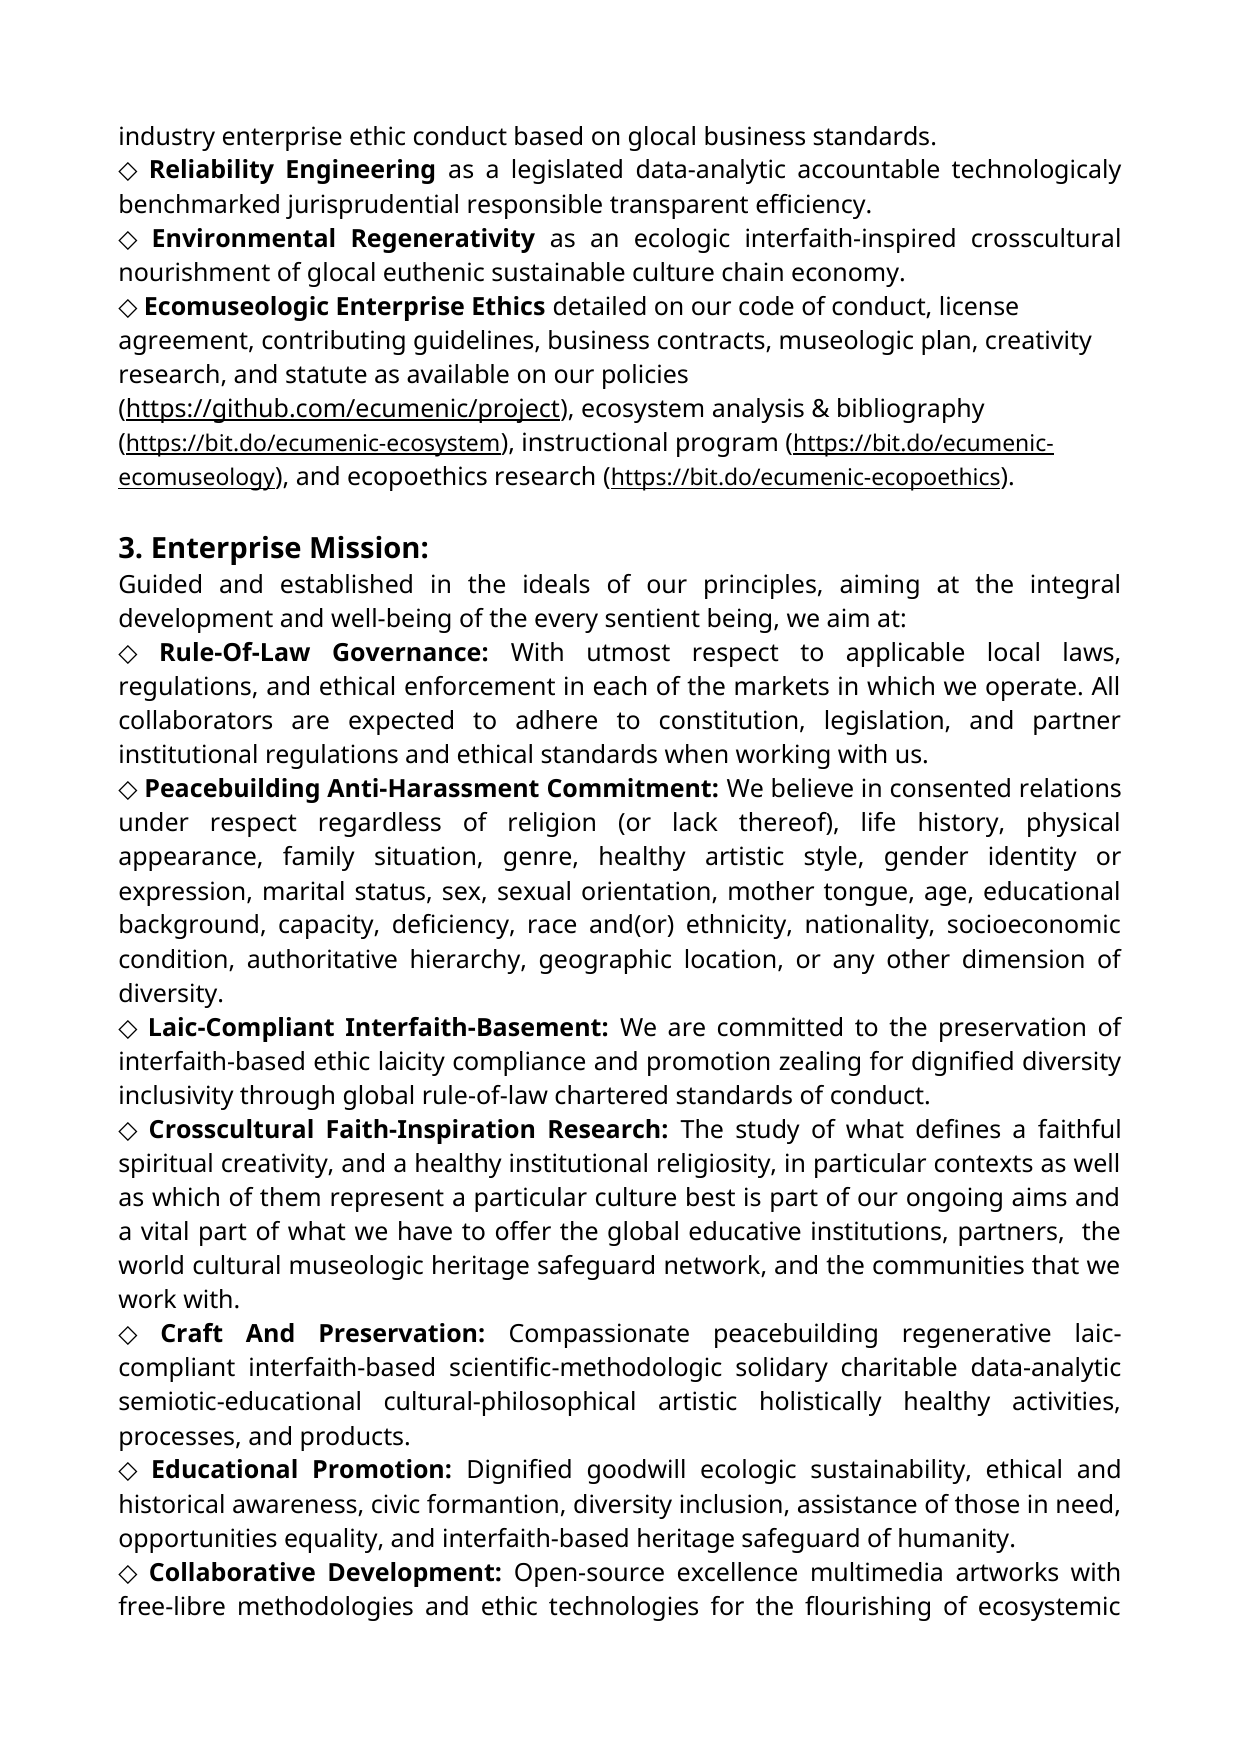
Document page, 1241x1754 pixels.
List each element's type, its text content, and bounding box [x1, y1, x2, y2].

text Guided and established in the ideals of our principles, aiming at the integral development and well-being of the every sentient being, we aim at: [118, 567, 1122, 635]
text ◇ Environmental Regenerativity as an ecologic interfaith-inspired crosscultural nourishment of glocal euthenic sustainable culture chain economy. [118, 220, 1122, 288]
text ◇ Peacebuilding Anti-Harassment Commitment: We believe in consented relations under respect regardless of religion (or lack thereof), life history, physical appearance, family situation, genre, healthy artistic style, gender identity or expression, marital status, sex, sexual orientation, mother tongue, age, educational background, capacity, deficiency, race and(or) ethnicity, nationality, socioeconomic condition, authoritative hierarchy, geographic location, or any other dimension of diversity. [118, 771, 1122, 1009]
text ◇ Laic-Compliant Interfaith-Basement: We are committed to the preservation of interfaith-based ethic laicity compliance and promotion zealing for dignified diversity inclusivity through global rule-of-law chartered standards of conduct. [118, 1009, 1122, 1112]
text ◇ Rule-Of-Law Governance: With utmost respect to applicable local laws, regulations, and ethical enforcement in each of the markets in which we operate. All collaborators are expected to adhere to constitution, legislation, and partner institutional regulations and ethical standards when working with us. [118, 635, 1122, 771]
text industry enterprise ethic conduct based on glocal business standards. [118, 118, 1122, 152]
text ◇ Collaborative Development: Open-source excellence multimedia artworks with free-libre methodologies and ethic technologies for the flourishing of ecosystemic [118, 1554, 1122, 1622]
text ◇ Craft And Preservation: Compassionate peacebuilding regenerative laic-compliant interfaith-based scientific-methodologic solidary charitable data-analytic semiotic-educational cultural-philosophical artistic holistically healthy activities, processes, and products. [118, 1316, 1122, 1452]
text ◇ Educational Promotion: Dignified goodwill ecologic sustainability, ethical and historical awareness, civic formantion, diversity inclusion, assistance of those in need, opportunities equality, and interfaith-based heritage safeguard of humanity. [118, 1452, 1122, 1554]
text ◇ Crosscultural Faith-Inspiration Research: The study of what defines a faithful spiritual creativity, and a healthy institutional religiosity, in particular contexts as well as which of them represent a particular culture best is part of our ongoing aims and a vital part of what we have to offer the global educative institutions, partners, the world cultural museologic heritage safeguard network, and the communities that we work with. [118, 1112, 1122, 1316]
text ◇ Reliability Engineering as a legislated data-analytic accountable technologicaly benchmarked jurisprudential responsible transparent efficiency. [118, 152, 1122, 220]
text 3. Enterprise Mission: [118, 527, 1122, 567]
text ◇ Ecomuseologic Enterprise Ethics detailed on our code of conduct, license agreement, contributing guidelines, business contracts, museologic plan, creativity research, and statute as available on our policies (https://github.com/ecumenic/project), ecosystem analysis & bibliography (https://bit.do/ecumenic-ecosystem), instructional program (https://bit.do/ecumenic-ecomuseology), and ecopoethics research (https://bit.do/ecumenic-ecopoethics). [118, 288, 1122, 493]
